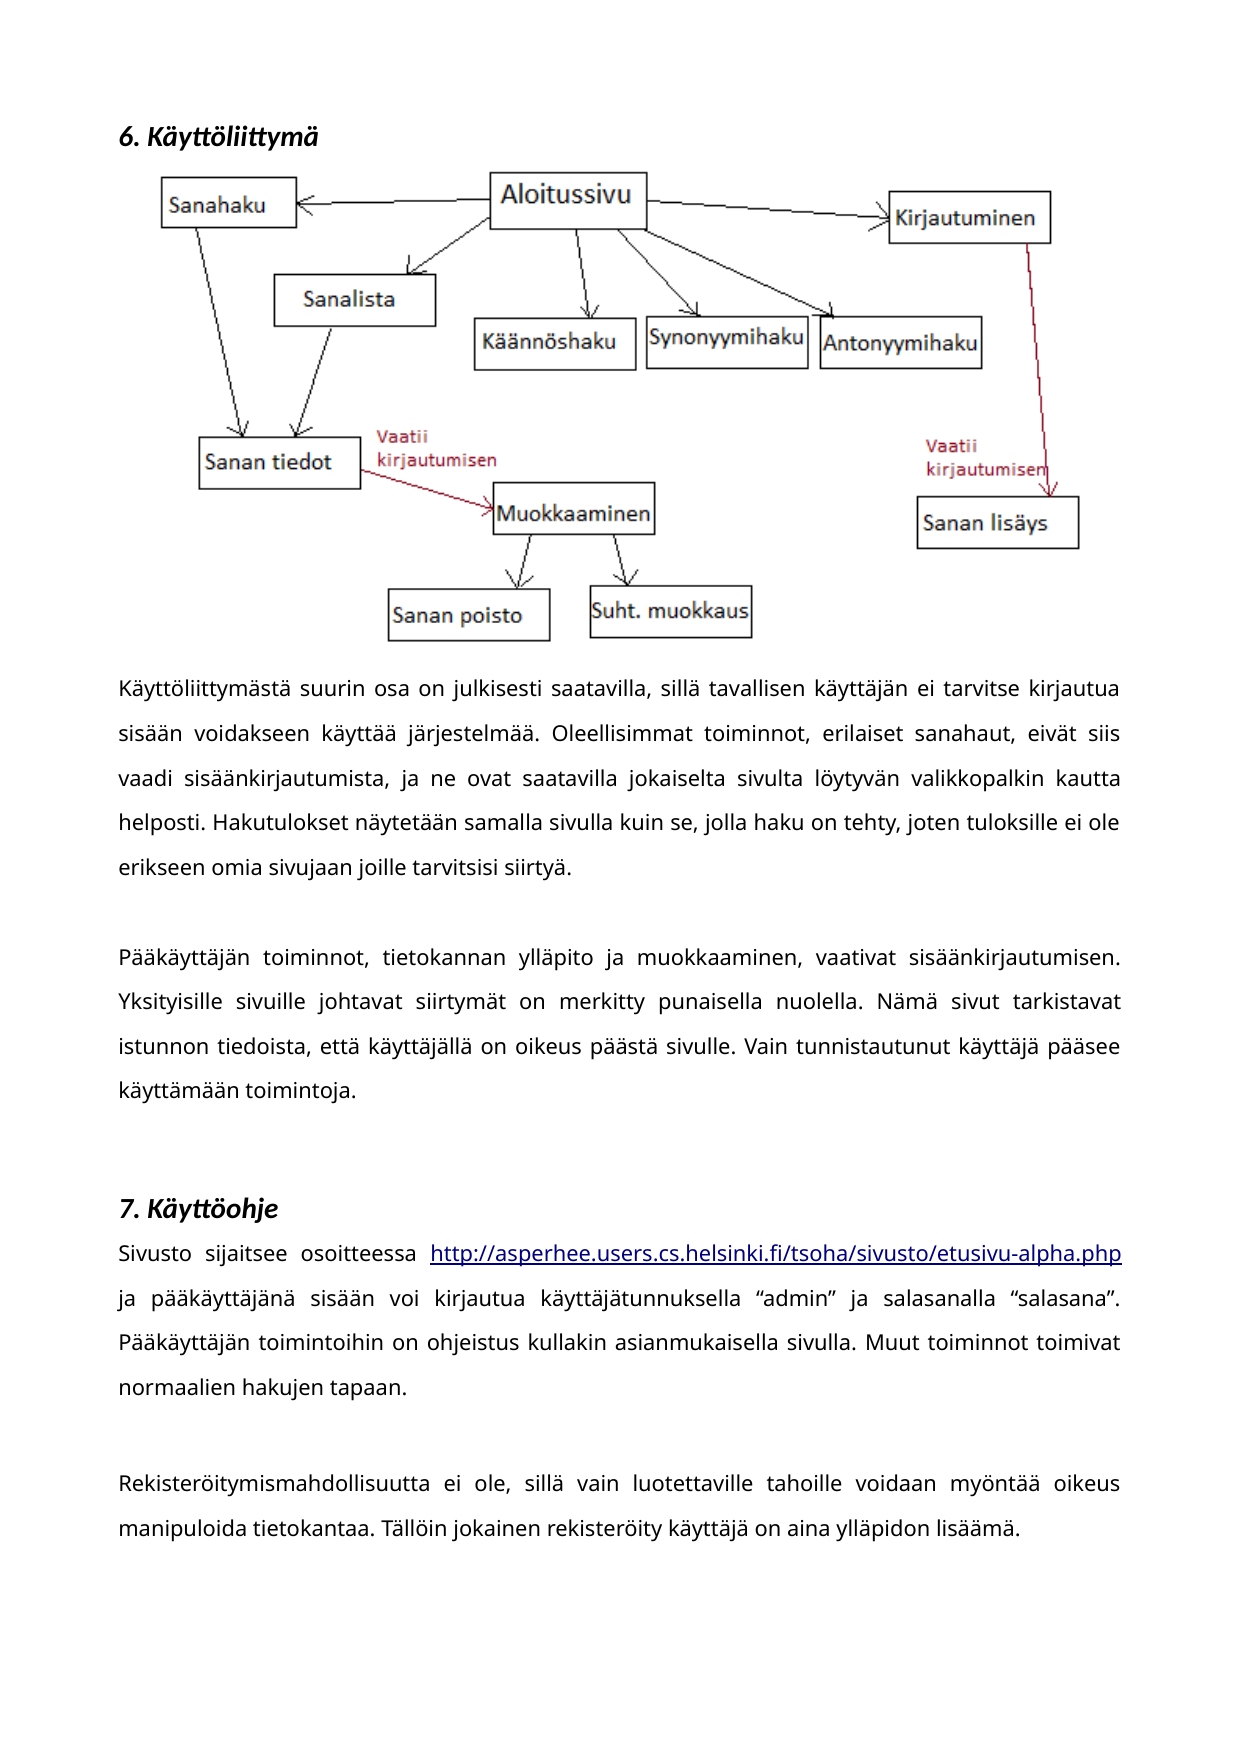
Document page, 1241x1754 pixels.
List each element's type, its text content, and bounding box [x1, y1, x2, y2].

text Käyttöliittymästä suurin osa on julkisesti saatavilla, sillä tavallisen käyttäjän ei tarvitse kirjautua sisään voidakseen käyttää järjestelmää. Oleellisimmat toiminnot, erilaiset sanahaut, eivät siis vaadi sisäänkirjautumista, ja ne ovat saatavilla jokaiselta sivulta löytyvän valikkopalkin kautta helposti. Hakutulokset näytetään samalla sivulla kuin se, jolla haku on tehty, joten tuloksille ei ole erikseen omia sivujaan joille tarvitsisi siirtyä. [118, 166, 1122, 882]
subtitle 7. Käyttöohje [118, 1190, 1122, 1226]
text Pääkäyttäjän toiminnot, tietokannan ylläpito ja muokkaaminen, vaativat sisäänkirjautumisen. Yksityisille sivuille johtavat siirtymät on merkitty punaisella nuolella. Nämä sivut tarkistavat istunnon tiedoista, että käyttäjällä on oikeus päästä sivulle. Vain tunnistautunut käyttäjä pääsee käyttämään toimintoja. [118, 941, 1122, 1105]
text Sivusto sijaitsee osoitteessa http://asperhee.users.cs.helsinki.fi/tsoha/sivusto/etusivu-alpha.php ja pääkäyttäjänä sisään voi kirjautua käyttäjätunnuksella “admin” ja salasanalla “salasana”. Pääkäyttäjän toimintoihin on ohjeistus kullakin asianmukaisella sivulla. Muut toiminnot toimivat normaalien hakujen tapaan. [118, 1238, 1122, 1402]
text Rekisteröitymismahdollisuutta ei ole, sillä vain luotettaville tahoille voidaan myöntää oikeus manipuloida tietokantaa. Tällöin jokainen rekisteröity käyttäjä on aina ylläpidon lisäämä. [118, 1468, 1122, 1542]
subtitle 6. Käyttöliittymä [118, 118, 1122, 154]
picture [155, 166, 1085, 659]
